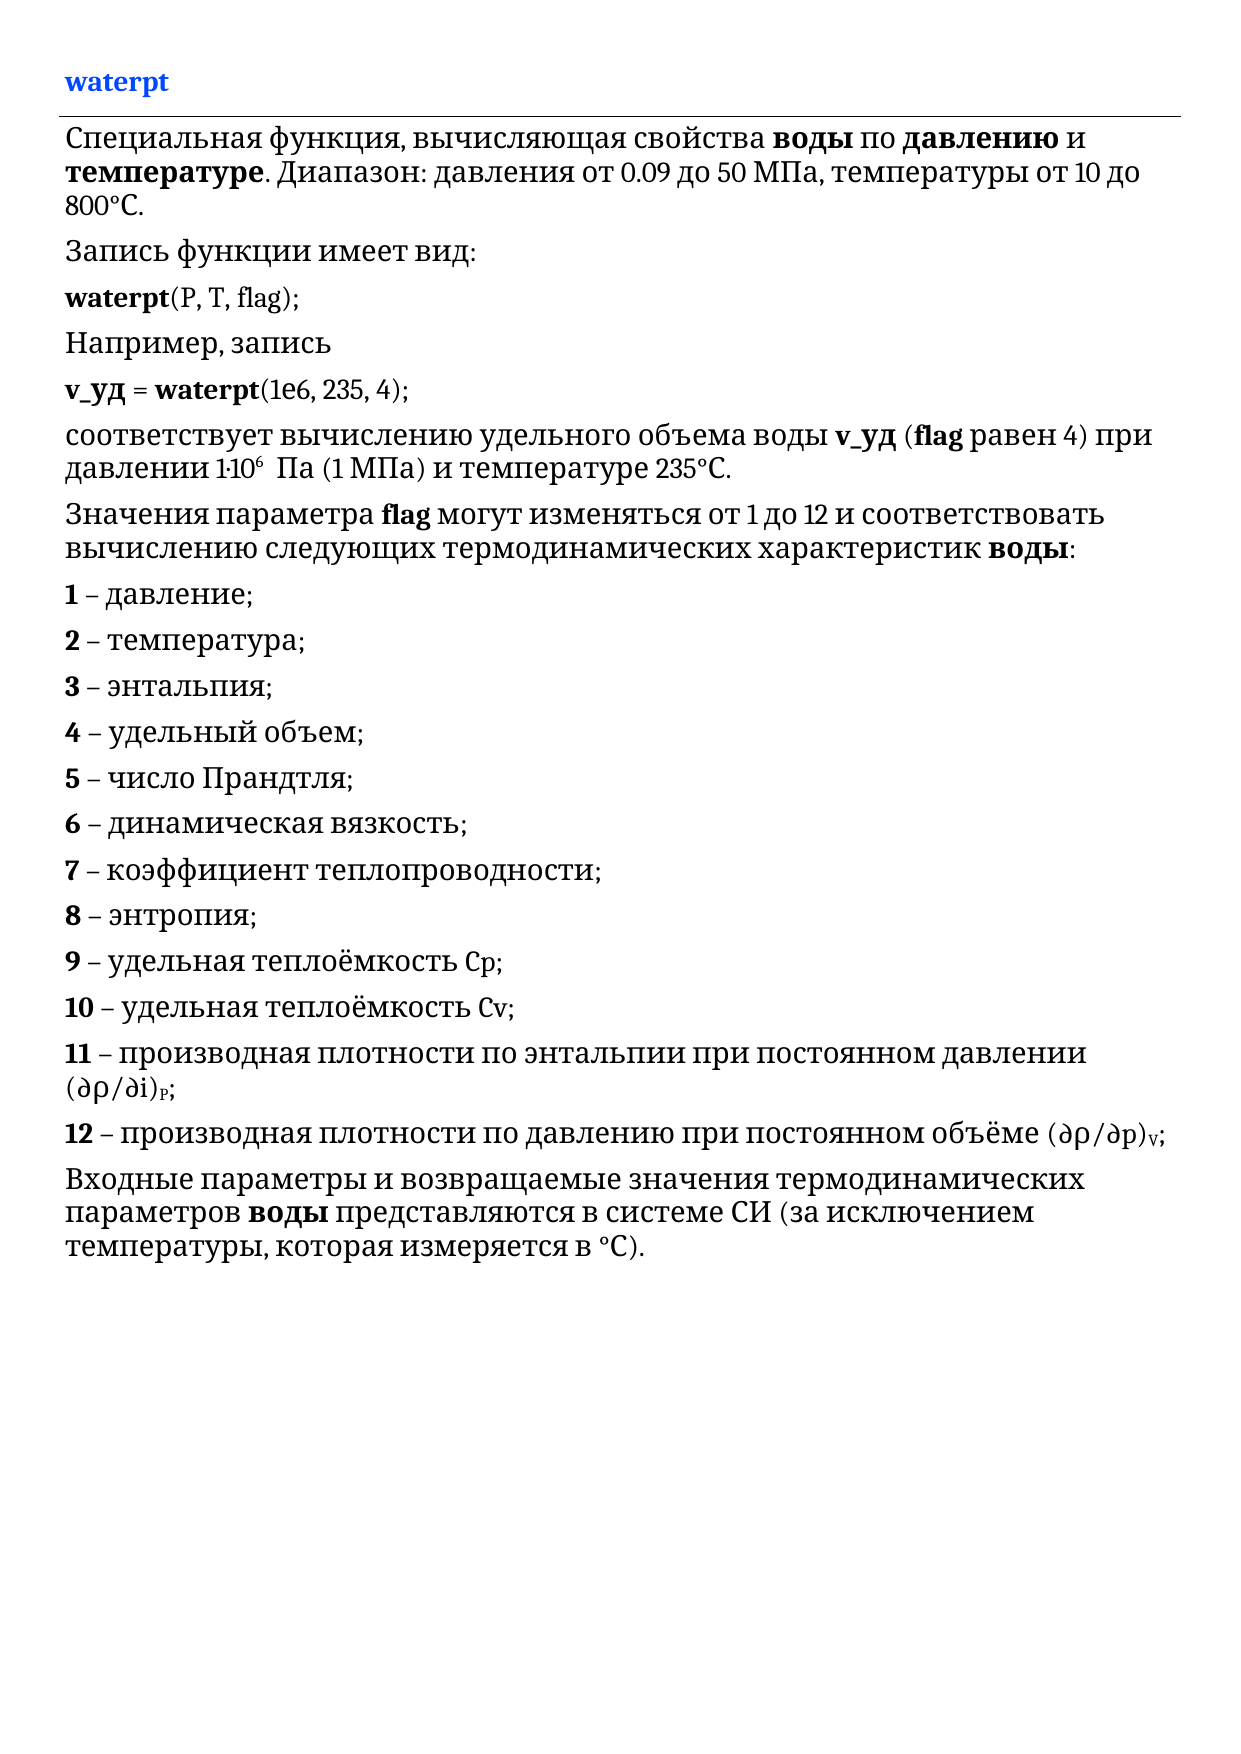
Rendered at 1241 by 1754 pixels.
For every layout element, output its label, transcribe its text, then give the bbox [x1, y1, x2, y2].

table_cell Специальная функция, вычисляющая свойства воды по давлению и температуре. Диапазон: давления от 0.09 до 50 МПа, температуры от 10 до 800°С. Запись функции имеет вид: waterpt(P, T, flag); Например, запись v_уд = waterpt(1е6, 235, 4); соответствует вычислению удельного объема воды v_уд (flag равен 4) при давлении 1·106 Па (1 МПа) и температуре 235°С. Значения параметра flag могут изменяться от 1 до 12 и соответствовать вычислению следующих термодинамических характеристик воды: 1 – давление; 2 – температура; 3 – энтальпия; 4 – удельный объем; 5 – число Прандтля; 6 – динамическая вязкость; 7 – коэффициент теплопроводности; 8 – энтропия; 9 – удельная теплоёмкость Cp; 10 – удельная теплоёмкость Cv; 11 – производная плотности по энтальпии при постоянном давлении (∂ρ/∂i)P; 12 – производная плотности по давлению при постоянном объёме (∂ρ/∂p)V; Входные параметры и возвращаемые значения термодинамических параметров воды представляются в системе СИ (за исключением температуры, которая измеряется в °С). [59, 117, 1181, 1282]
table_header waterpt [59, 59, 1181, 116]
